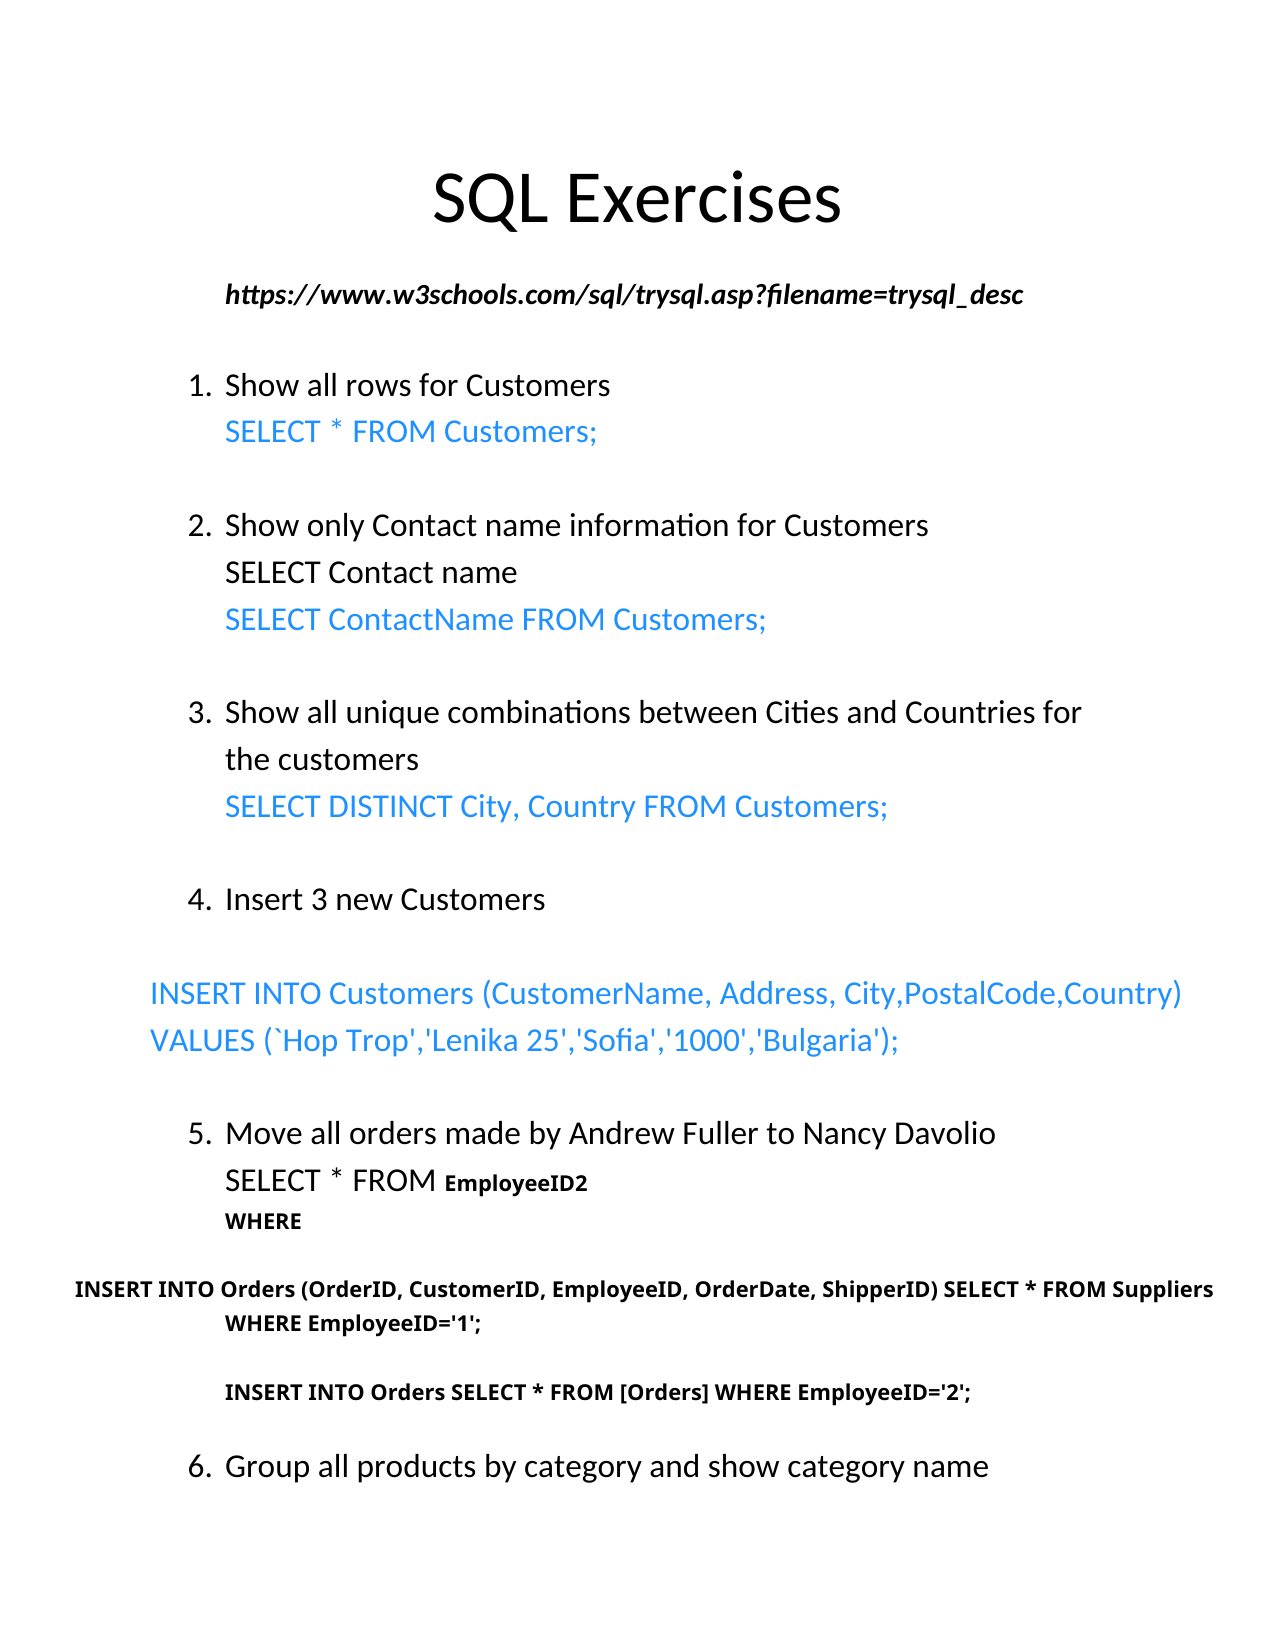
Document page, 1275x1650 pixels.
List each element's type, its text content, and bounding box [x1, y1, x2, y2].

list Show only Contact name information for Customers [187, 504, 1125, 545]
list SELECT ContactName FROM Customers; [187, 598, 1125, 638]
list SELECT * FROM Customers; [187, 411, 1125, 451]
list SELECT Contact name [225, 551, 1125, 592]
list https://www.w3schools.com/sql/trysql.asp?filename=trysql_desc [225, 276, 1125, 312]
list SELECT DISTINCT City, Country FROM Customers; [225, 785, 1125, 825]
list Show all unique combinations between Cities and Countries for the customers [187, 691, 1125, 779]
list Move all orders made by Andrew Fuller to Nancy Davolio [187, 1112, 1125, 1153]
text SQL Exercises [150, 150, 1125, 242]
list Insert 3 new Customers [187, 878, 1125, 919]
list WHERE [225, 1206, 1125, 1235]
list INSERT INTO Customers (CustomerName, Address, City,PostalCode,Country) [150, 972, 1247, 1012]
list INSERT INTO Orders SELECT * FROM [Orders] WHERE EmployeeID='2'; [225, 1376, 1125, 1406]
list Group all products by category and show category name [187, 1445, 1125, 1486]
list Show all rows for Customers [187, 364, 1125, 404]
list VALUES (`Hop Trop','Lenika 25','Sofia','1000','Bulgaria'); [150, 1018, 1125, 1059]
list INSERT INTO Orders (OrderID, CustomerID, EmployeeID, OrderDate, ShipperID) SELECT * FROM Suppliers WHERE EmployeeID='1'; [75, 1274, 1228, 1338]
list SELECT * FROM EmployeeID2 [225, 1159, 1125, 1199]
